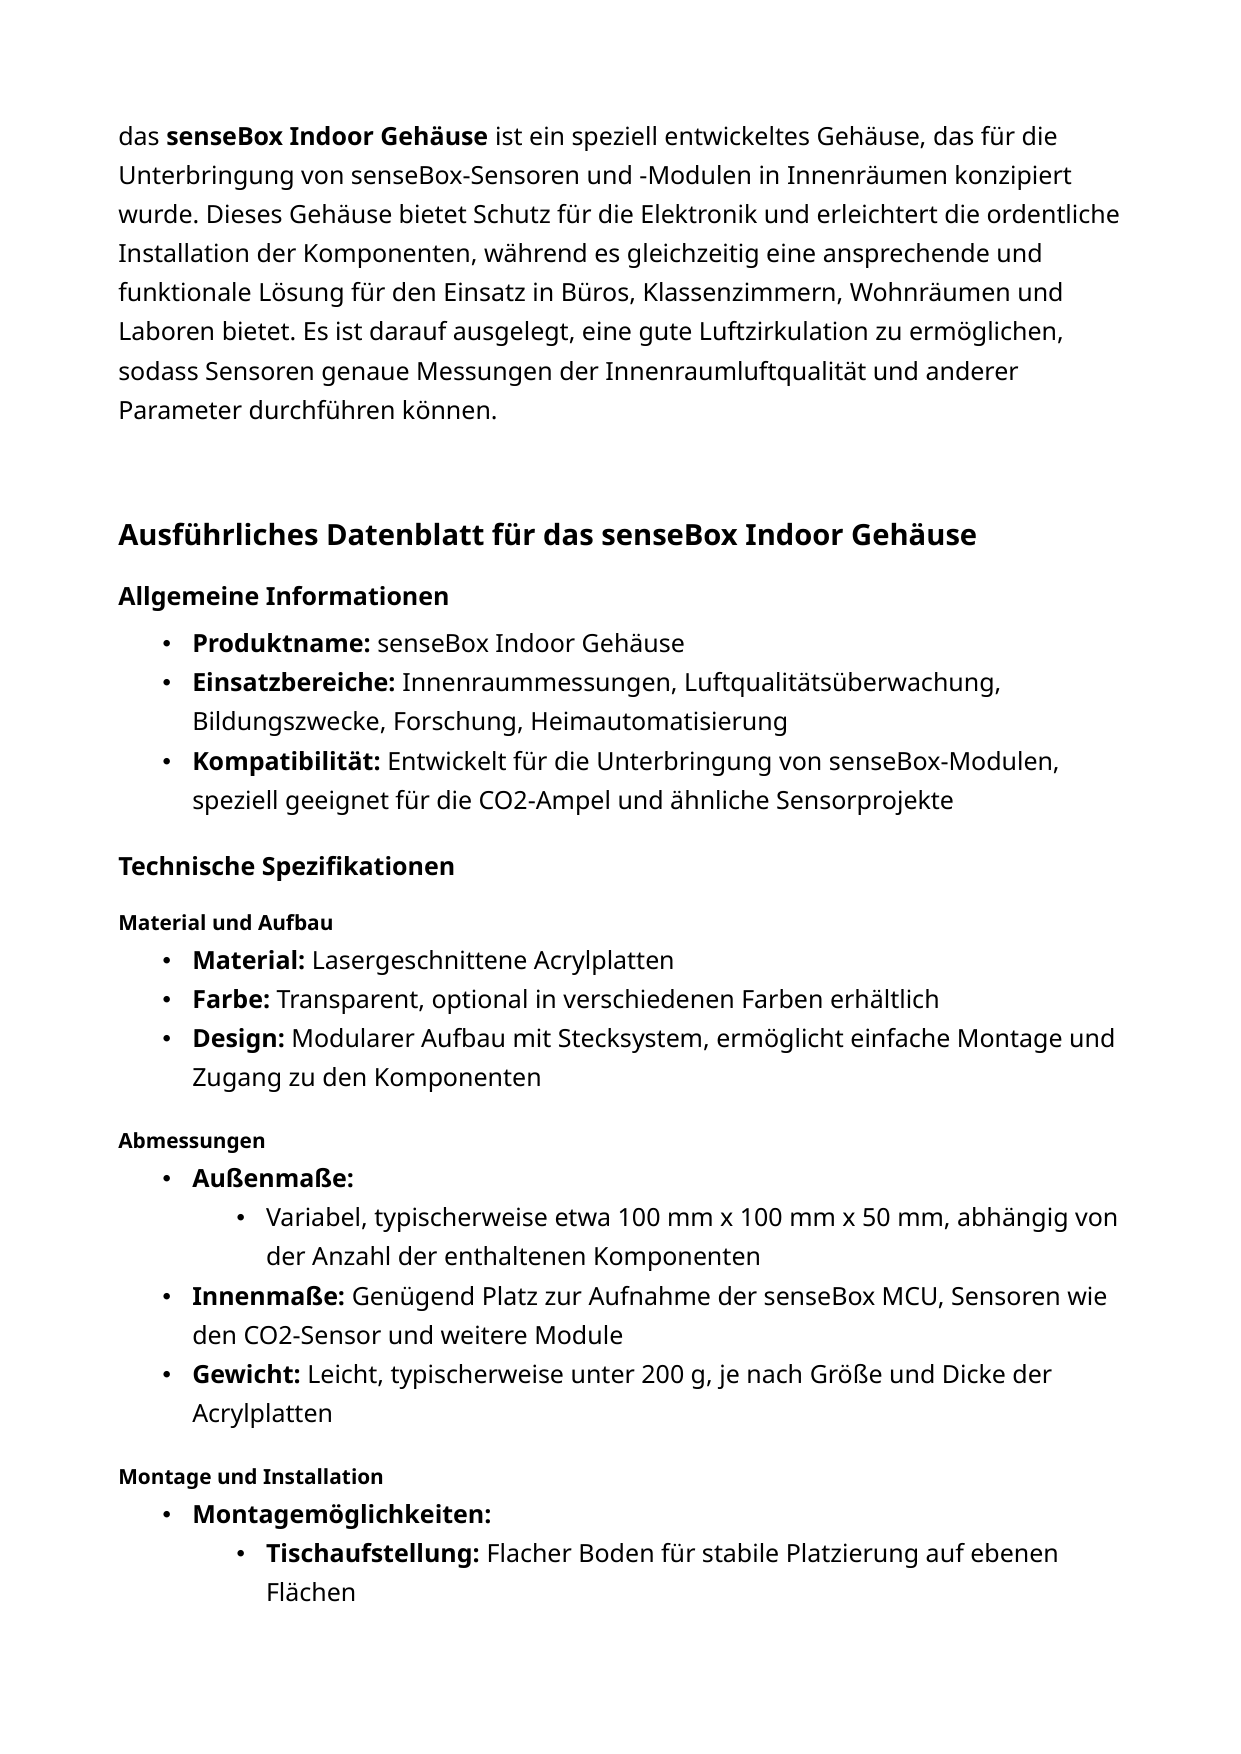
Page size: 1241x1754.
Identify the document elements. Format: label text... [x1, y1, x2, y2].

list Design: Modularer Aufbau mit Stecksystem, ermöglicht einfache Montage und Zugang zu den Komponenten [162, 1021, 1122, 1094]
list Farbe: Transparent, optional in verschiedenen Farben erhältlich [162, 981, 1122, 1016]
subtitle Montage und Installation [118, 1462, 1122, 1490]
subtitle Allgemeine Informationen [118, 579, 1122, 613]
subtitle Ausführliches Datenblatt für das senseBox Indoor Gehäuse [118, 514, 1122, 554]
list Produktname: senseBox Indoor Gehäuse [162, 626, 1122, 660]
subtitle Abmessungen [118, 1126, 1122, 1154]
subtitle Technische Spezifikationen [118, 848, 1122, 883]
text das senseBox Indoor Gehäuse ist ein speziell entwickeltes Gehäuse, das für die Unterbringung von senseBox-Sensoren und -Modulen in Innenräumen konzipiert wurde. Dieses Gehäuse bietet Schutz für die Elektronik und erleichtert die ordentliche Installation der Komponenten, während es gleichzeitig eine ansprechende und funktionale Lösung für den Einsatz in Büros, Klassenzimmern, Wohnräumen und Laboren bietet. Es ist darauf ausgelegt, eine gute Luftzirkulation zu ermöglichen, sodass Sensoren genaue Messungen der Innenraumluftqualität und anderer Parameter durchführen können. [118, 118, 1122, 426]
list Material: Lasergeschnittene Acrylplatten [162, 942, 1122, 976]
list Montagemöglichkeiten: [162, 1497, 1122, 1531]
list Tischaufstellung: Flacher Boden für stabile Platzierung auf ebenen Flächen [236, 1536, 1122, 1609]
list Innenmaße: Genügend Platz zur Aufnahme der senseBox MCU, Sensoren wie den CO2-Sensor und weitere Module [162, 1278, 1122, 1351]
list Variabel, typischerweise etwa 100 mm x 100 mm x 50 mm, abhängig von der Anzahl der enthaltenen Komponenten [236, 1200, 1122, 1273]
list Gewicht: Leicht, typischerweise unter 200 g, je nach Größe und Dicke der Acrylplatten [162, 1357, 1122, 1430]
list Kompatibilität: Entwickelt für die Unterbringung von senseBox-Modulen, speziell geeignet für die CO2-Ampel und ähnliche Sensorprojekte [162, 743, 1122, 816]
subtitle Material und Aufbau [118, 908, 1122, 936]
list Außenmaße: [162, 1161, 1122, 1195]
list Einsatzbereiche: Innenraummessungen, Luftqualitätsüberwachung, Bildungszwecke, Forschung, Heimautomatisierung [162, 665, 1122, 738]
